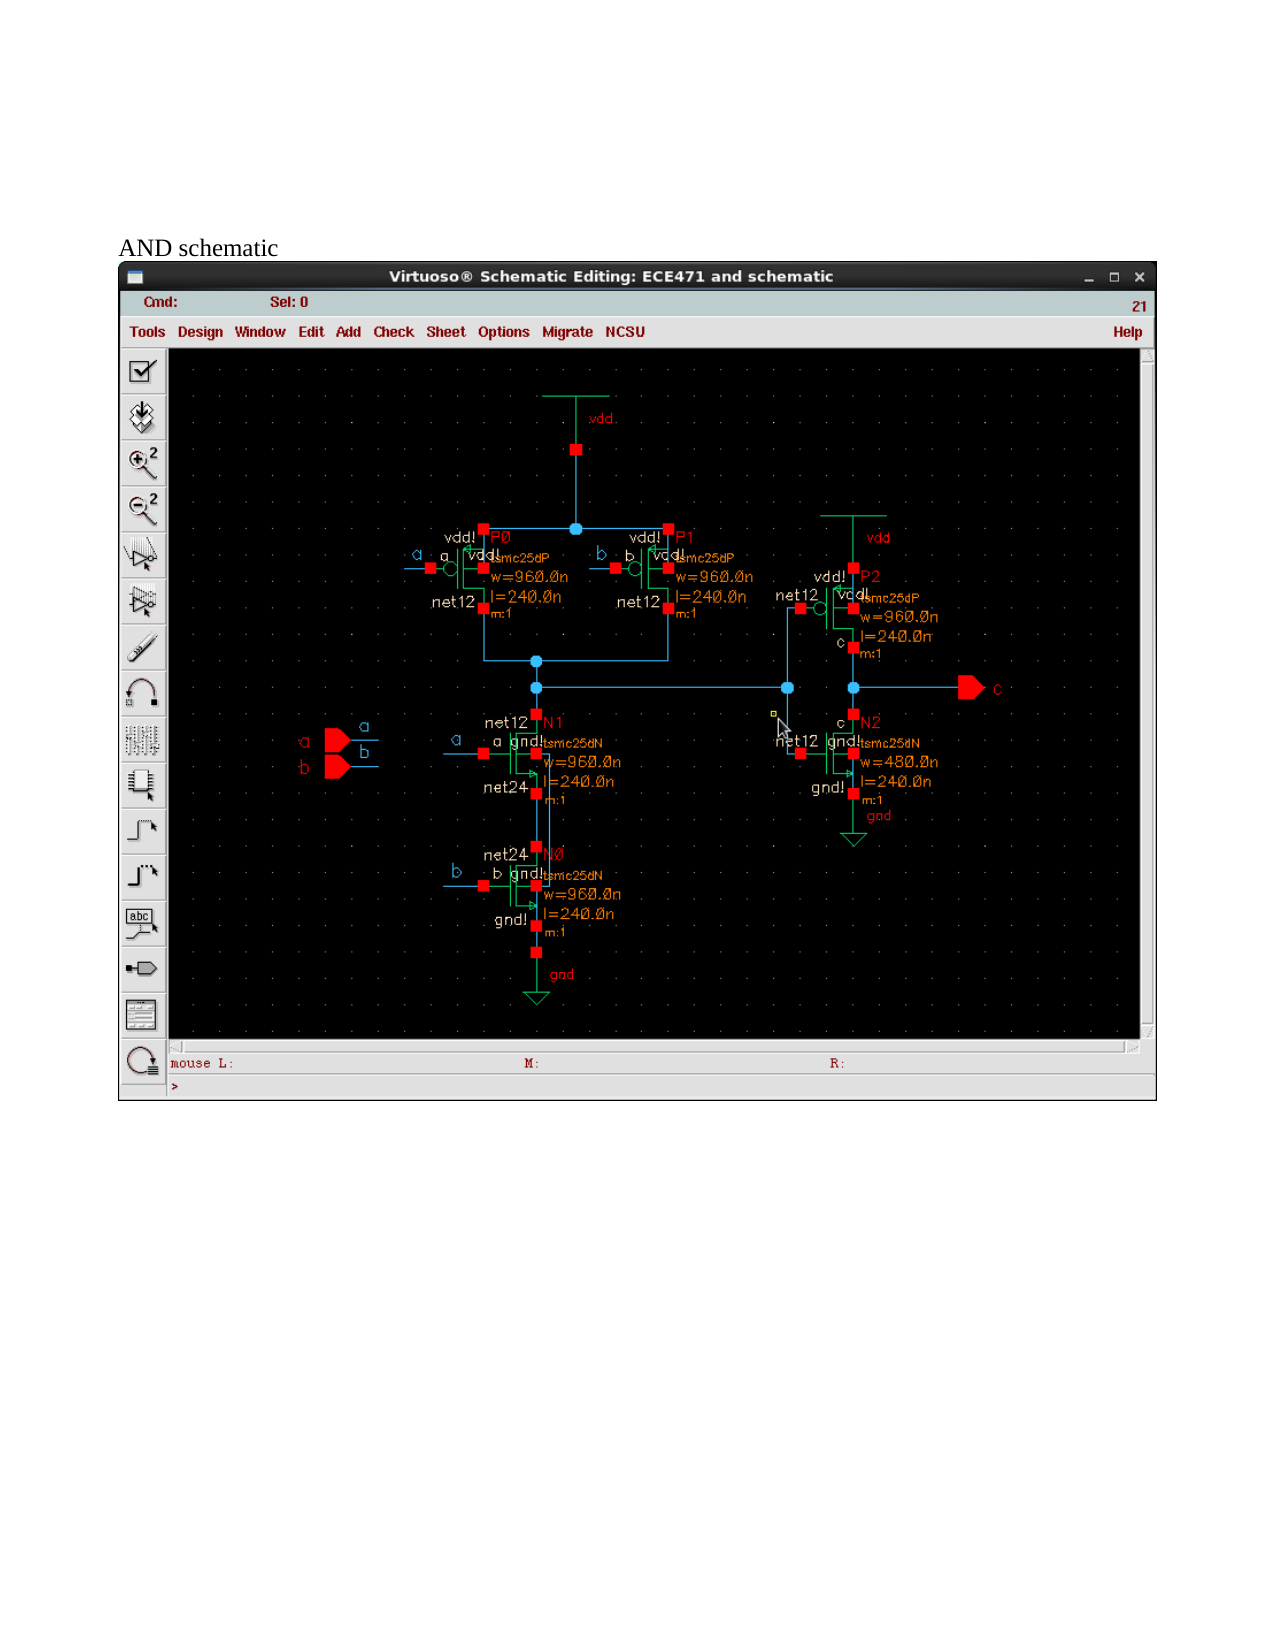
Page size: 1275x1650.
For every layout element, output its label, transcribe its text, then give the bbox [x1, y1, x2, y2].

text AND schematic [118, 233, 1157, 261]
picture [118, 261, 1157, 1101]
